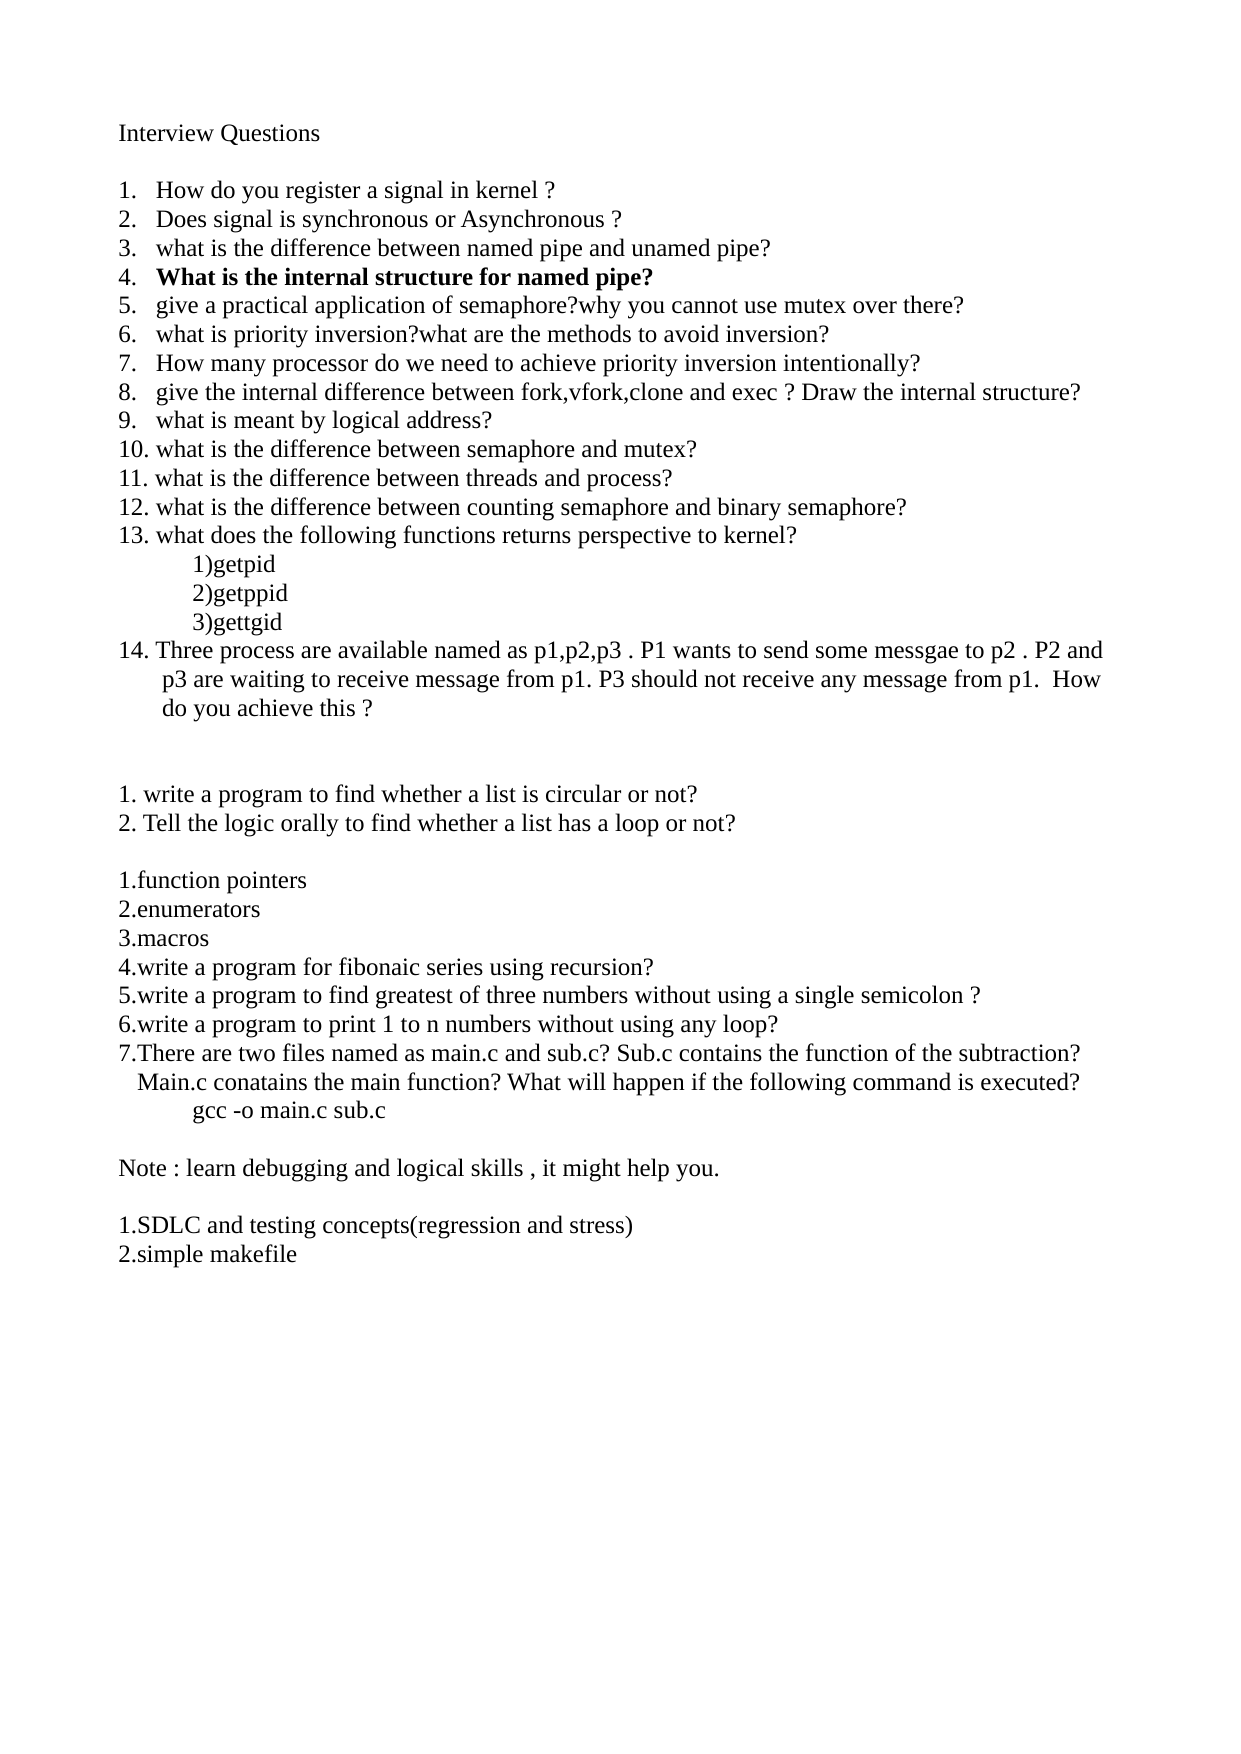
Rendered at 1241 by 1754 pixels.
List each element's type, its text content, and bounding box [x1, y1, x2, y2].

text Note : learn debugging and logical skills , it might help you. [118, 1153, 1122, 1182]
text p3 are waiting to receive message from p1. P3 should not receive any message from p1. How [118, 664, 1122, 693]
text 10. what is the difference between semaphore and mutex? [118, 434, 1122, 463]
text 11. what is the difference between threads and process? [118, 463, 1122, 492]
text 5.write a program to find greatest of three numbers without using a single semicolon ? [118, 981, 1122, 1009]
text 1)getpid [118, 549, 1122, 578]
text 2)getppid [118, 578, 1122, 607]
text 2. Tell the logic orally to find whether a list has a loop or not? [118, 808, 1122, 837]
text 9. what is meant by logical address? [118, 406, 1122, 434]
text 3)gettgid [118, 607, 1122, 636]
text 1.SDLC and testing concepts(regression and stress) [118, 1211, 1122, 1239]
text 3.macros [118, 923, 1122, 952]
text 1. How do you register a signal in kernel ? [118, 176, 1122, 204]
text 5. give a practical application of semaphore?why you cannot use mutex over there? [118, 291, 1122, 319]
text Interview Questions [118, 118, 1122, 147]
text 6.write a program to print 1 to n numbers without using any loop? [118, 1009, 1122, 1038]
text 7.There are two files named as main.c and sub.c? Sub.c contains the function of the subtraction? [118, 1038, 1122, 1067]
text 1. write a program to find whether a list is circular or not? [118, 779, 1122, 808]
text do you achieve this ? [118, 693, 1122, 722]
text 12. what is the difference between counting semaphore and binary semaphore? [118, 492, 1122, 521]
text gcc -o main.c sub.c [118, 1096, 1122, 1124]
text 1.function pointers [118, 866, 1122, 894]
text 2.simple makefile [118, 1239, 1122, 1268]
text 4.write a program for fibonaic series using recursion? [118, 952, 1122, 981]
text 4. What is the internal structure for named pipe? [118, 262, 1122, 291]
text Main.c conatains the main function? What will happen if the following command is executed? [118, 1067, 1122, 1096]
text 13. what does the following functions returns perspective to kernel? [118, 521, 1122, 549]
text 8. give the internal difference between fork,vfork,clone and exec ? Draw the internal structure? [118, 377, 1122, 406]
text 14. Three process are available named as p1,p2,p3 . P1 wants to send some messgae to p2 . P2 and [118, 636, 1122, 664]
text 2. Does signal is synchronous or Asynchronous ? [118, 204, 1122, 233]
text 7. How many processor do we need to achieve priority inversion intentionally? [118, 348, 1122, 377]
text 2.enumerators [118, 894, 1122, 923]
text 6. what is priority inversion?what are the methods to avoid inversion? [118, 319, 1122, 348]
text 3. what is the difference between named pipe and unamed pipe? [118, 233, 1122, 262]
